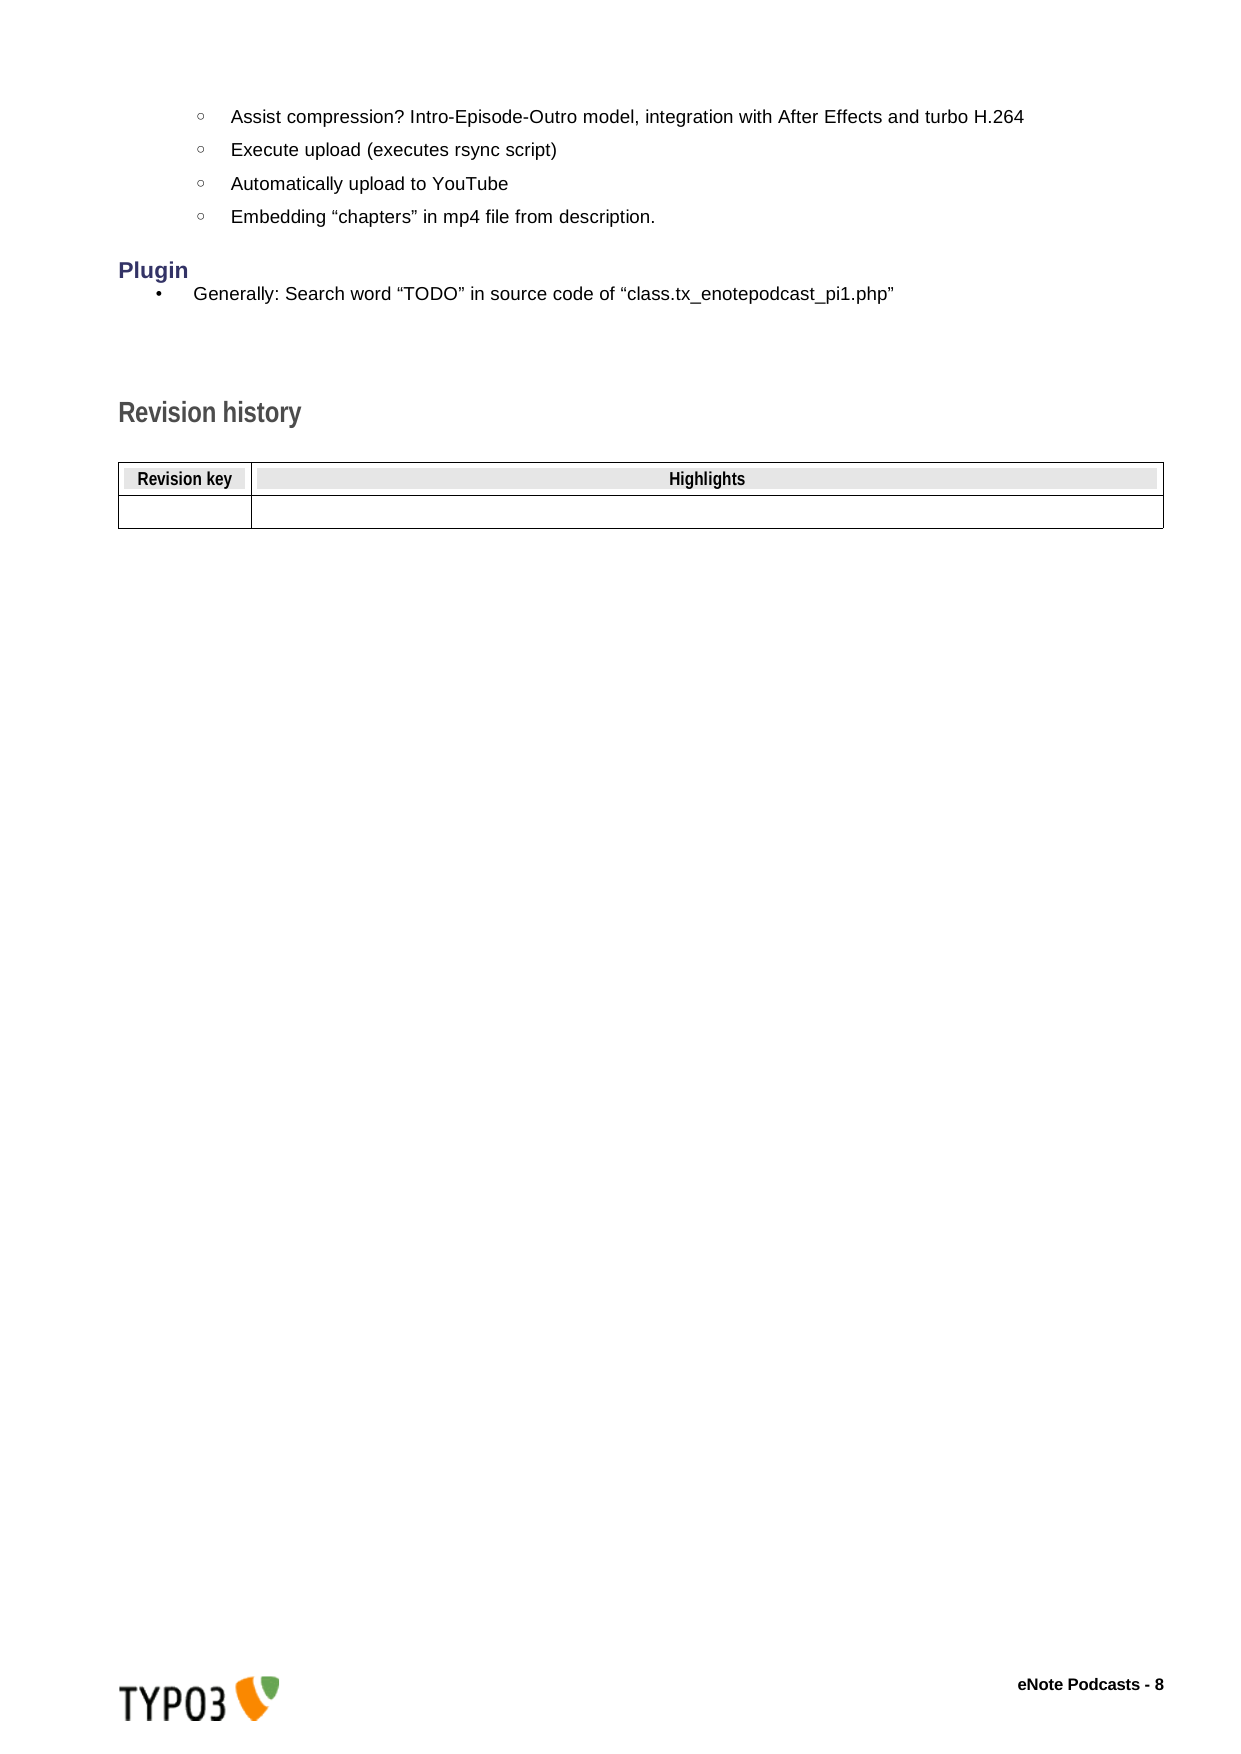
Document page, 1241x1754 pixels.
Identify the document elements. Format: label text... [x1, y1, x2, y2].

list Embedding “chapters” in mp4 file from description. [193, 207, 1163, 228]
table_cell [252, 496, 1163, 528]
table_header Highlights [252, 463, 1163, 495]
list Automatically upload to YouTube [193, 173, 1163, 194]
list Generally: Search word “TODO” in source code of “class.tx_enotepodcast_pi1.php” [156, 283, 1163, 304]
table_header Revision key [119, 463, 251, 495]
table_cell [119, 496, 251, 528]
picture [118, 1675, 282, 1721]
subtitle Revision history [118, 395, 1163, 428]
list Assist compression? Intro-Episode-Outro model, integration with After Effects and turbo H.264 [193, 106, 1163, 127]
subtitle Plugin [118, 257, 1163, 283]
list Execute upload (executes rsync script) [193, 140, 1163, 161]
